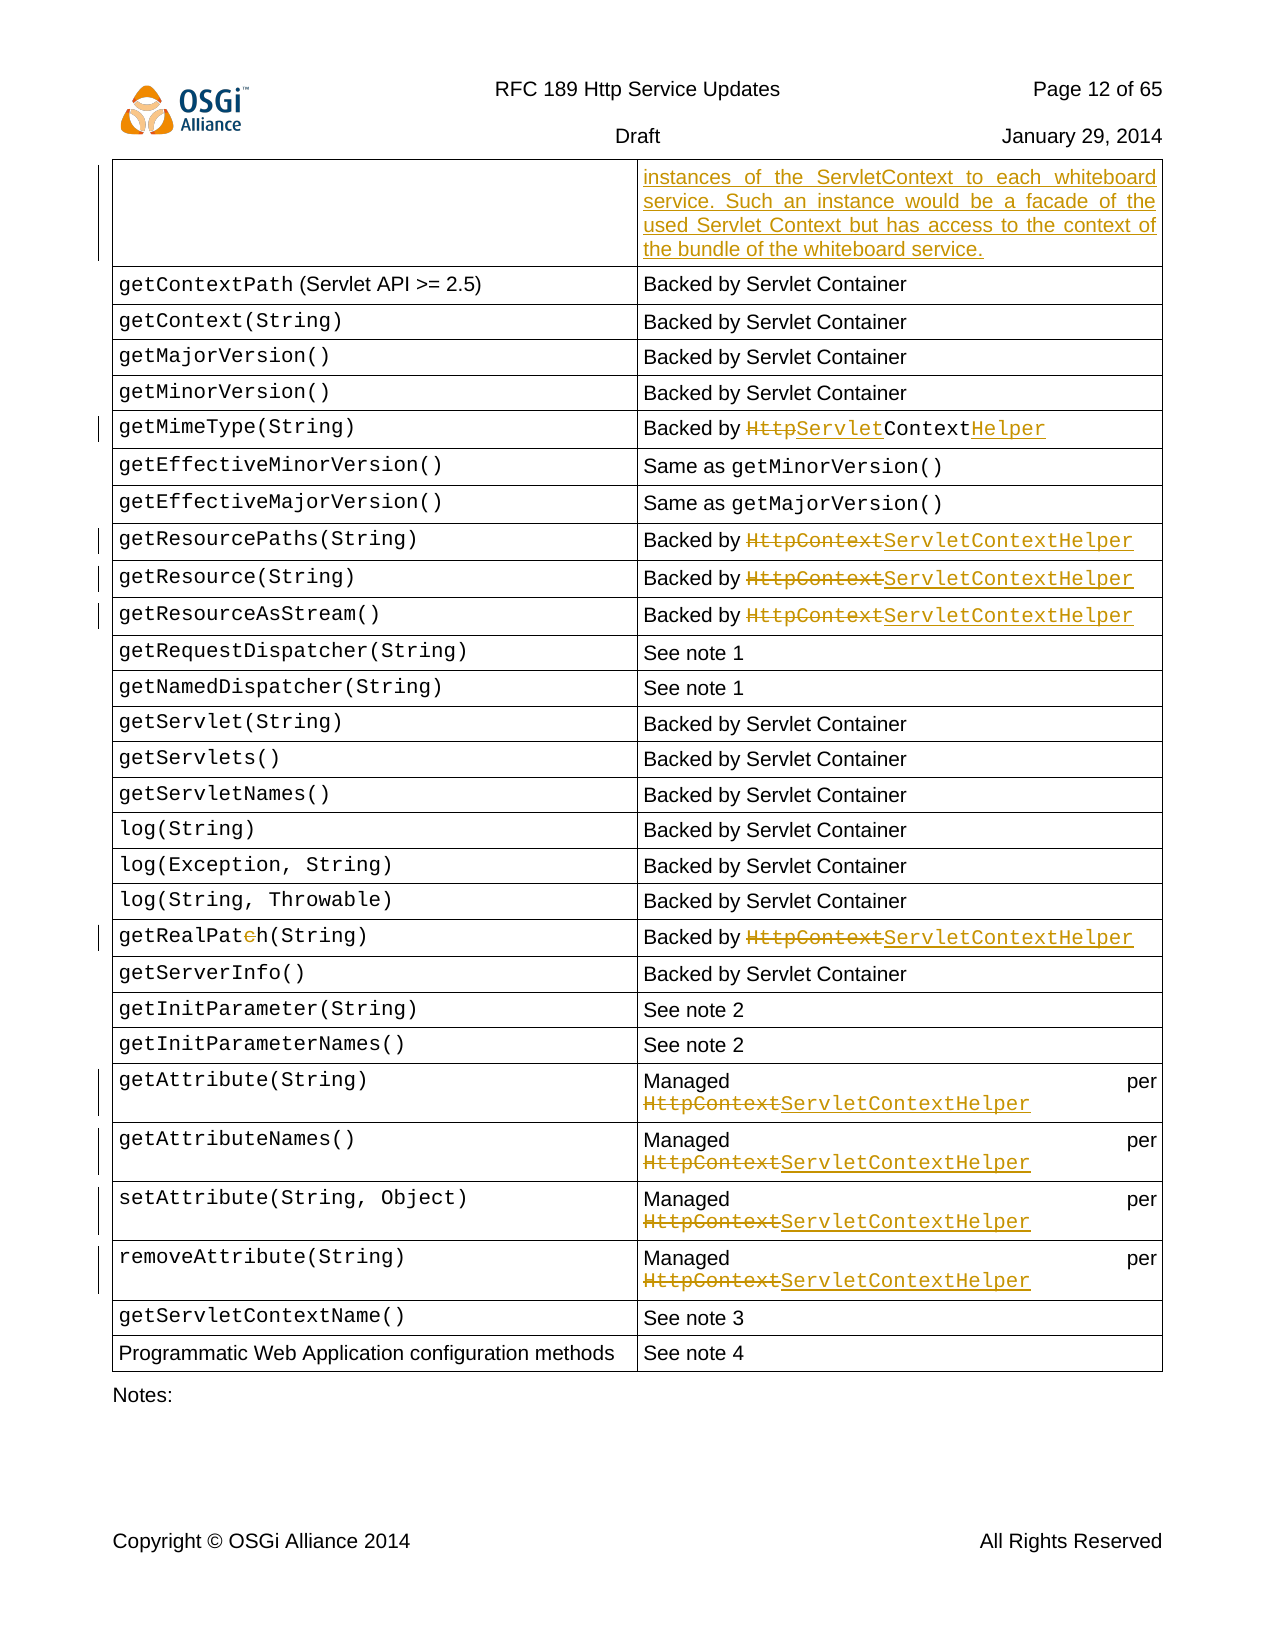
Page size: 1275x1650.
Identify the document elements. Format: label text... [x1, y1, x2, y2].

table_cell getMajorVersion() [113, 340, 637, 375]
table_cell Same as getMinorVersion() [638, 449, 1162, 485]
table_cell getAttribute(String) [113, 1064, 637, 1122]
picture [113, 78, 257, 142]
table_cell Same as getMajorVersion() [638, 486, 1162, 522]
table_cell Backed by Servlet Container [638, 340, 1162, 375]
table_cell getServerInfo() [113, 957, 637, 992]
table_cell Backed by Servlet Container [638, 849, 1162, 883]
table_cell Backed by Servlet Container [638, 742, 1162, 777]
table_cell Backed by ServletContextHelper [638, 598, 1162, 635]
table_cell getServletNames() [113, 778, 637, 812]
table_cell getEffectiveMajorVersion() [113, 486, 637, 522]
table_cell getMimeType(String) [113, 411, 637, 448]
table_cell getResourceAsStream() [113, 598, 637, 635]
table_cell Backed by Servlet Container [638, 778, 1162, 812]
table_cell setAttribute(String, Object) [113, 1182, 637, 1240]
table_cell Managed per ServletContextHelper [638, 1064, 1162, 1122]
table_cell getServletContextName() [113, 1301, 637, 1335]
table_cell Backed by Servlet Container [638, 957, 1162, 992]
table_cell See note 3. [638, 1301, 1162, 1335]
table_cell See note 1. [638, 636, 1162, 670]
table_cell getContextPath (Servlet API >= 2.5) [113, 267, 637, 304]
table_cell Backed by ServletContextHelper [638, 524, 1162, 560]
table_cell Backed by Servlet Container [638, 707, 1162, 741]
table_cell instances of the ServletContext to each whiteboard service. Such an instance would be a facade of the used Servlet Context but has access to the context of the bundle of the whiteboard service. [638, 160, 1162, 266]
table_cell Backed by ServletContextHelper [638, 561, 1162, 597]
table_cell getInitParameter(String) [113, 993, 637, 1027]
table_cell getRequestDispatcher(String) [113, 636, 637, 670]
table_cell getRealPath(String) [113, 920, 637, 956]
table_cell getServlets() [113, 742, 637, 777]
table_cell Programmatic Web Application configuration methods [113, 1336, 637, 1371]
table_cell [113, 160, 637, 266]
table_cell Backed by Servlet Container [638, 305, 1162, 339]
table_cell log(String) [113, 813, 637, 848]
table_cell getResource(String) [113, 561, 637, 597]
table_cell getNamedDispatcher(String) [113, 671, 637, 706]
table_cell See note 4. [638, 1336, 1162, 1371]
table_cell Backed by Servlet Container [638, 267, 1162, 304]
table_cell getMinorVersion() [113, 376, 637, 410]
table_cell See note 1. [638, 671, 1162, 706]
table_cell Backed by Servlet Container [638, 884, 1162, 919]
table_cell getResourcePaths(String) [113, 524, 637, 560]
table_cell removeAttribute(String) [113, 1241, 637, 1299]
table_cell Backed by Servlet Container [638, 813, 1162, 848]
table_cell getContext(String) [113, 305, 637, 339]
text Notes: [112, 1383, 1162, 1407]
table_cell Managed per ServletContextHelper [638, 1241, 1162, 1299]
table_cell See note 2. [638, 993, 1162, 1027]
table_cell See note 2. [638, 1028, 1162, 1063]
table_cell Backed by Servlet Container [638, 376, 1162, 410]
table_cell Backed by ServletContextHelper [638, 920, 1162, 956]
table_cell getEffectiveMinorVersion() [113, 449, 637, 485]
table_cell Managed per ServletContextHelper [638, 1123, 1162, 1181]
table_cell getAttributeNames() [113, 1123, 637, 1181]
table_cell Backed by ServletContextHelper [638, 411, 1162, 448]
table_cell Managed per ServletContextHelper [638, 1182, 1162, 1240]
table_cell log(Exception, String) [113, 849, 637, 883]
table_cell getServlet(String) [113, 707, 637, 741]
table_cell getInitParameterNames() [113, 1028, 637, 1063]
table_cell log(String, Throwable) [113, 884, 637, 919]
